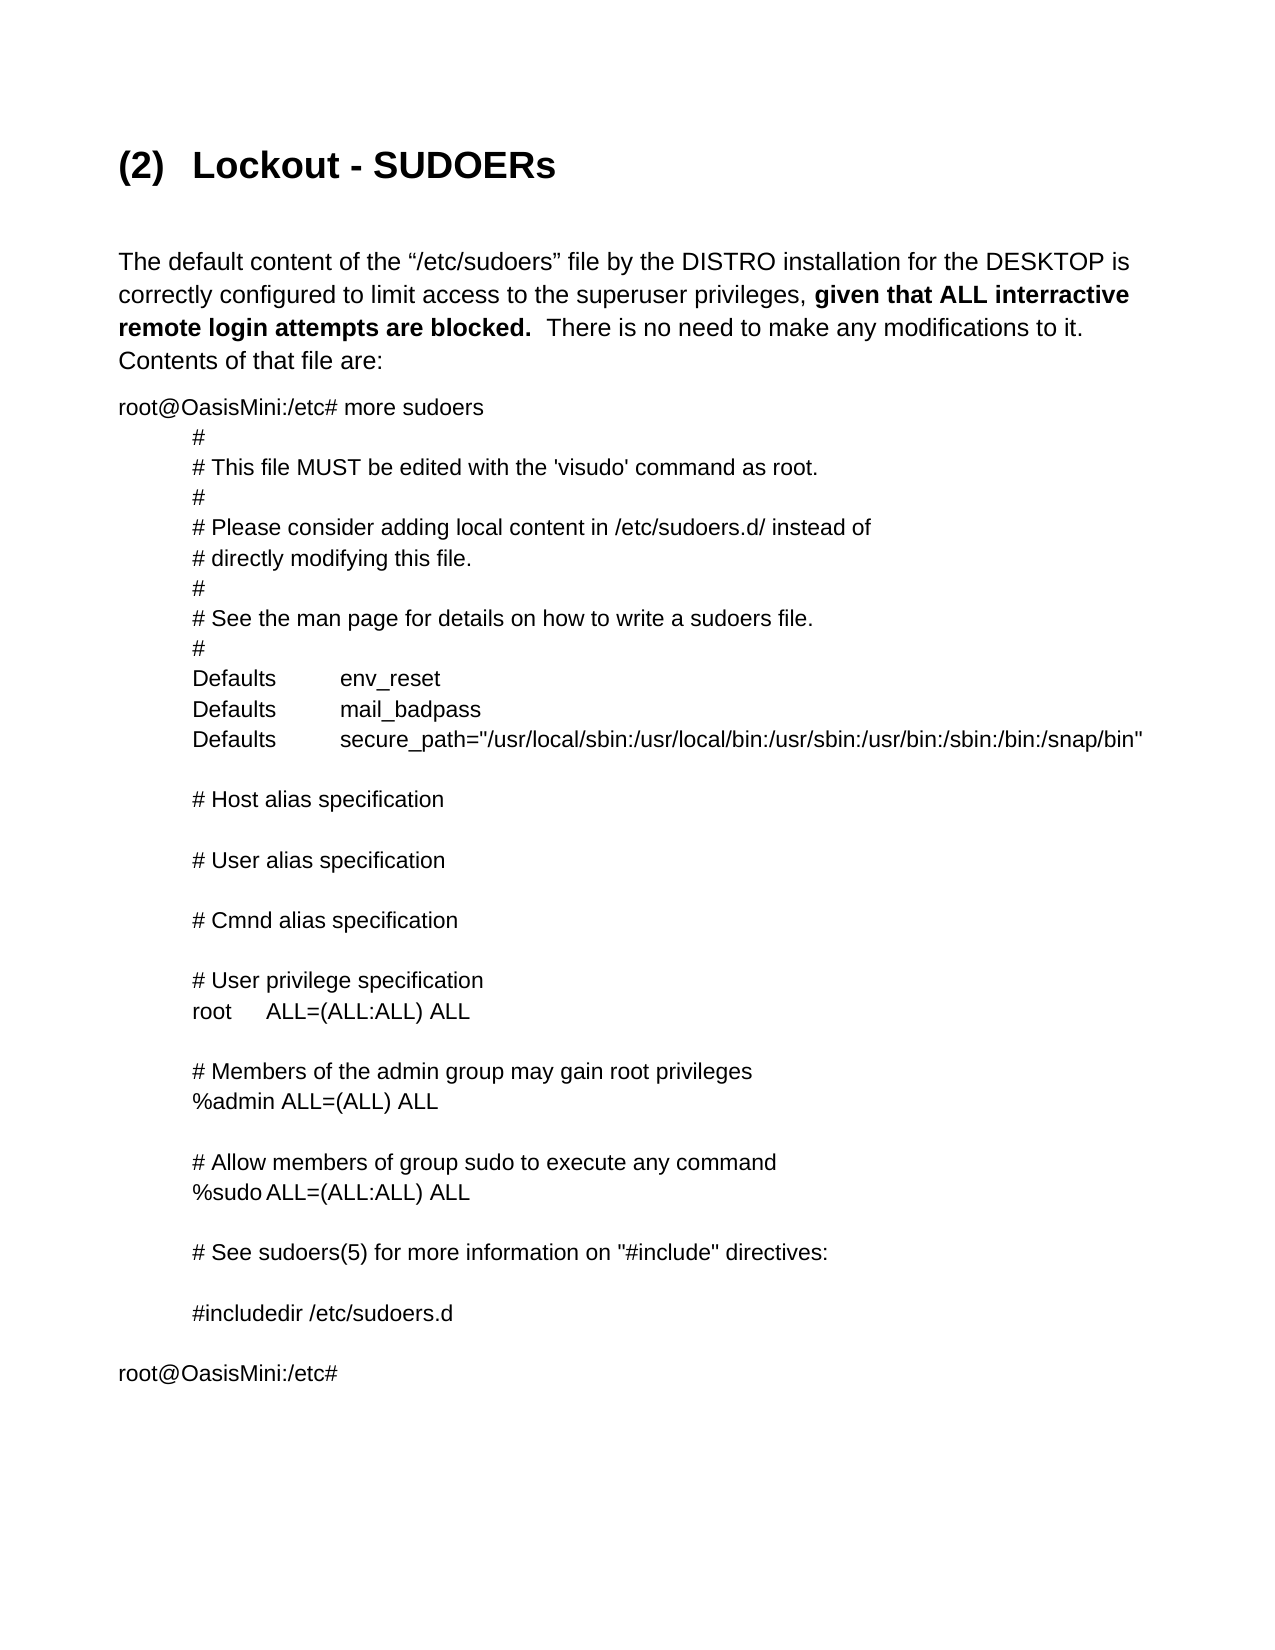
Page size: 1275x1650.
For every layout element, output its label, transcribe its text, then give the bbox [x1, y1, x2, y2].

text #includedir /etc/sudoers.d [192, 1300, 1157, 1326]
text # [192, 575, 1157, 601]
text Defaults mail_badpass [192, 696, 1157, 722]
text # [192, 484, 1157, 511]
text # directly modifying this file. [192, 544, 1157, 571]
text # Allow members of group sudo to execute any command [192, 1149, 1157, 1175]
text root@OasisMini:/etc# more sudoers [118, 393, 1157, 420]
text root ALL=(ALL:ALL) ALL [192, 998, 1157, 1024]
text Defaults env_reset [192, 665, 1157, 692]
subtitle Lockout - SUDOERs [118, 143, 1157, 187]
text %sudo ALL=(ALL:ALL) ALL [192, 1179, 1157, 1205]
text # Members of the admin group may gain root privileges [192, 1058, 1157, 1084]
text # [192, 635, 1157, 662]
text # See sudoers(5) for more information on "#include" directives: [192, 1239, 1157, 1266]
text # Host alias specification [192, 786, 1157, 813]
text The default content of the “/etc/sudoers” file by the DISTRO installation for the DESKTOP is correctly configured to limit access to the superuser privileges, given that ALL interractive remote login attempts are blocked. There is no need to make any modifications to it. Contents of that file are: [118, 247, 1157, 375]
text # User privilege specification [192, 967, 1157, 994]
text # Please consider adding local content in /etc/sudoers.d/ instead of [192, 514, 1157, 541]
text root@OasisMini:/etc# [118, 1360, 1157, 1387]
text Defaults secure_path="/usr/local/sbin:/usr/local/bin:/usr/sbin:/usr/bin:/sbin:/bin:/snap/bin" [192, 726, 1157, 752]
text # [192, 424, 1157, 450]
text # This file MUST be edited with the 'visudo' command as root. [192, 454, 1157, 480]
text # See the man page for details on how to write a sudoers file. [192, 605, 1157, 631]
text # Cmnd alias specification [192, 907, 1157, 933]
text %admin ALL=(ALL) ALL [192, 1088, 1157, 1115]
text # User alias specification [192, 847, 1157, 873]
